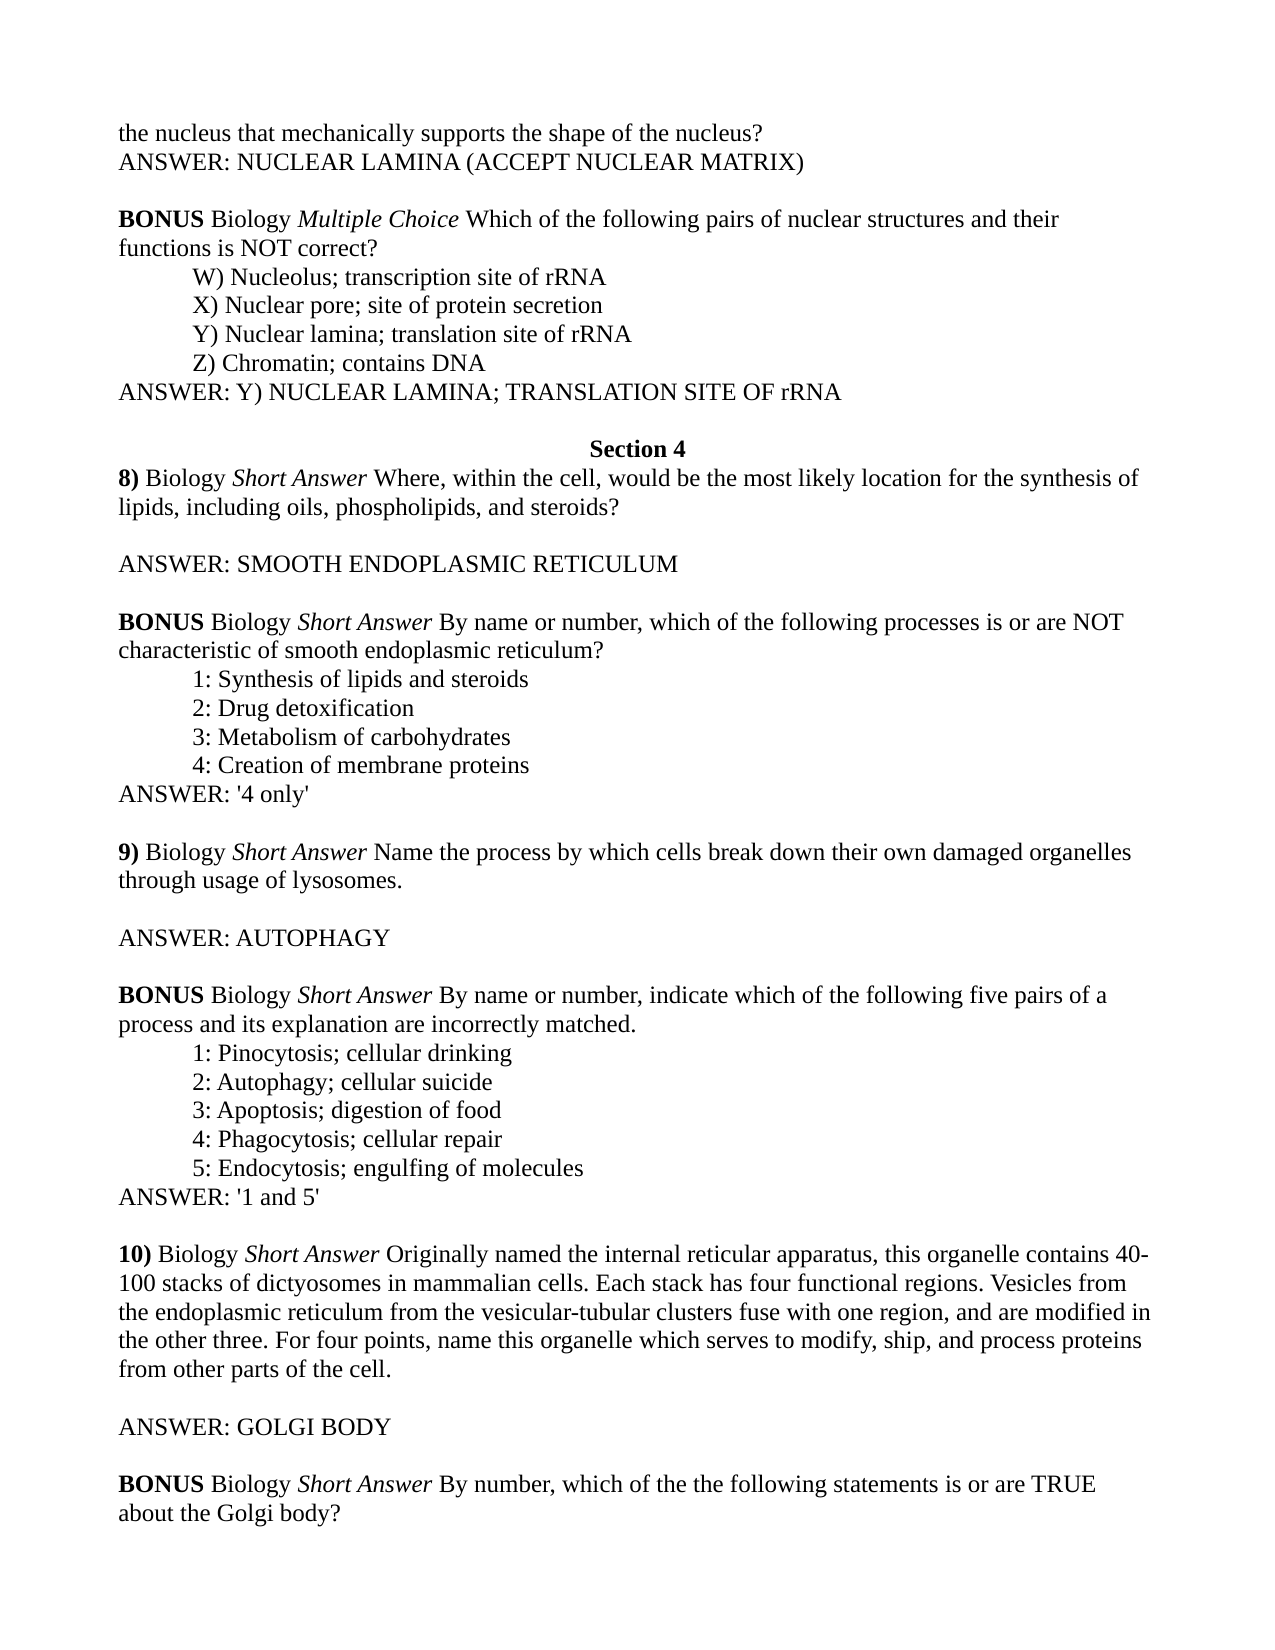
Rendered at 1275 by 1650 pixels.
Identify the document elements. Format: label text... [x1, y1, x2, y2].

text 10) Biology Short Answer Originally named the internal reticular apparatus, this organelle contains 40-100 stacks of dictyosomes in mammalian cells. Each stack has four functional regions. Vesicles from the endoplasmic reticulum from the vesicular-tubular clusters fuse with one region, and are modified in the other three. For four points, name this organelle which serves to modify, ship, and process proteins from other parts of the cell. [118, 1239, 1157, 1383]
text ANSWER: SMOOTH ENDOPLASMIC RETICULUM [118, 549, 1157, 578]
text 9) Biology Short Answer Name the process by which cells break down their own damaged organelles through usage of lysosomes. [118, 837, 1157, 894]
text BONUS Biology Short Answer By name or number, indicate which of the following five pairs of a process and its explanation are incorrectly matched. [118, 981, 1157, 1038]
text 2: Drug detoxification [118, 693, 1157, 722]
text ANSWER: '4 only' [118, 779, 1157, 808]
text BONUS Biology Short Answer By number, which of the the following statements is or are TRUE about the Golgi body? [118, 1469, 1157, 1527]
text Z) Chromatin; contains DNA [118, 348, 1157, 377]
text 8) Biology Short Answer Where, within the cell, would be the most likely location for the synthesis of lipids, including oils, phospholipids, and steroids? [118, 463, 1157, 521]
text ANSWER: Y) NUCLEAR LAMINA; TRANSLATION SITE OF rRNA [118, 377, 1157, 406]
text X) Nuclear pore; site of protein secretion [118, 291, 1157, 319]
text ANSWER: NUCLEAR LAMINA (ACCEPT NUCLEAR MATRIX) [118, 147, 1157, 176]
text ANSWER: GOLGI BODY [118, 1383, 1157, 1441]
text 4: Creation of membrane proteins [118, 751, 1157, 779]
text 2: Autophagy; cellular suicide [118, 1067, 1157, 1096]
text 3: Metabolism of carbohydrates [118, 722, 1157, 751]
text W) Nucleolus; transcription site of rRNA [118, 262, 1157, 291]
text ANSWER: AUTOPHAGY [118, 923, 1157, 952]
text 3: Apoptosis; digestion of food [118, 1096, 1157, 1124]
text Section 4 [118, 434, 1157, 463]
text BONUS Biology Multiple Choice Which of the following pairs of nuclear structures and their functions is NOT correct? [118, 204, 1157, 262]
text 1: Synthesis of lipids and steroids [118, 664, 1157, 693]
text 1: Pinocytosis; cellular drinking [118, 1038, 1157, 1067]
text 5: Endocytosis; engulfing of molecules ANSWER: '1 and 5' [118, 1153, 1157, 1211]
text BONUS Biology Short Answer By name or number, which of the following processes is or are NOT characteristic of smooth endoplasmic reticulum? [118, 607, 1157, 664]
text Y) Nuclear lamina; translation site of rRNA [118, 319, 1157, 348]
text the nucleus that mechanically supports the shape of the nucleus? [118, 118, 1157, 147]
text 4: Phagocytosis; cellular repair [118, 1124, 1157, 1153]
